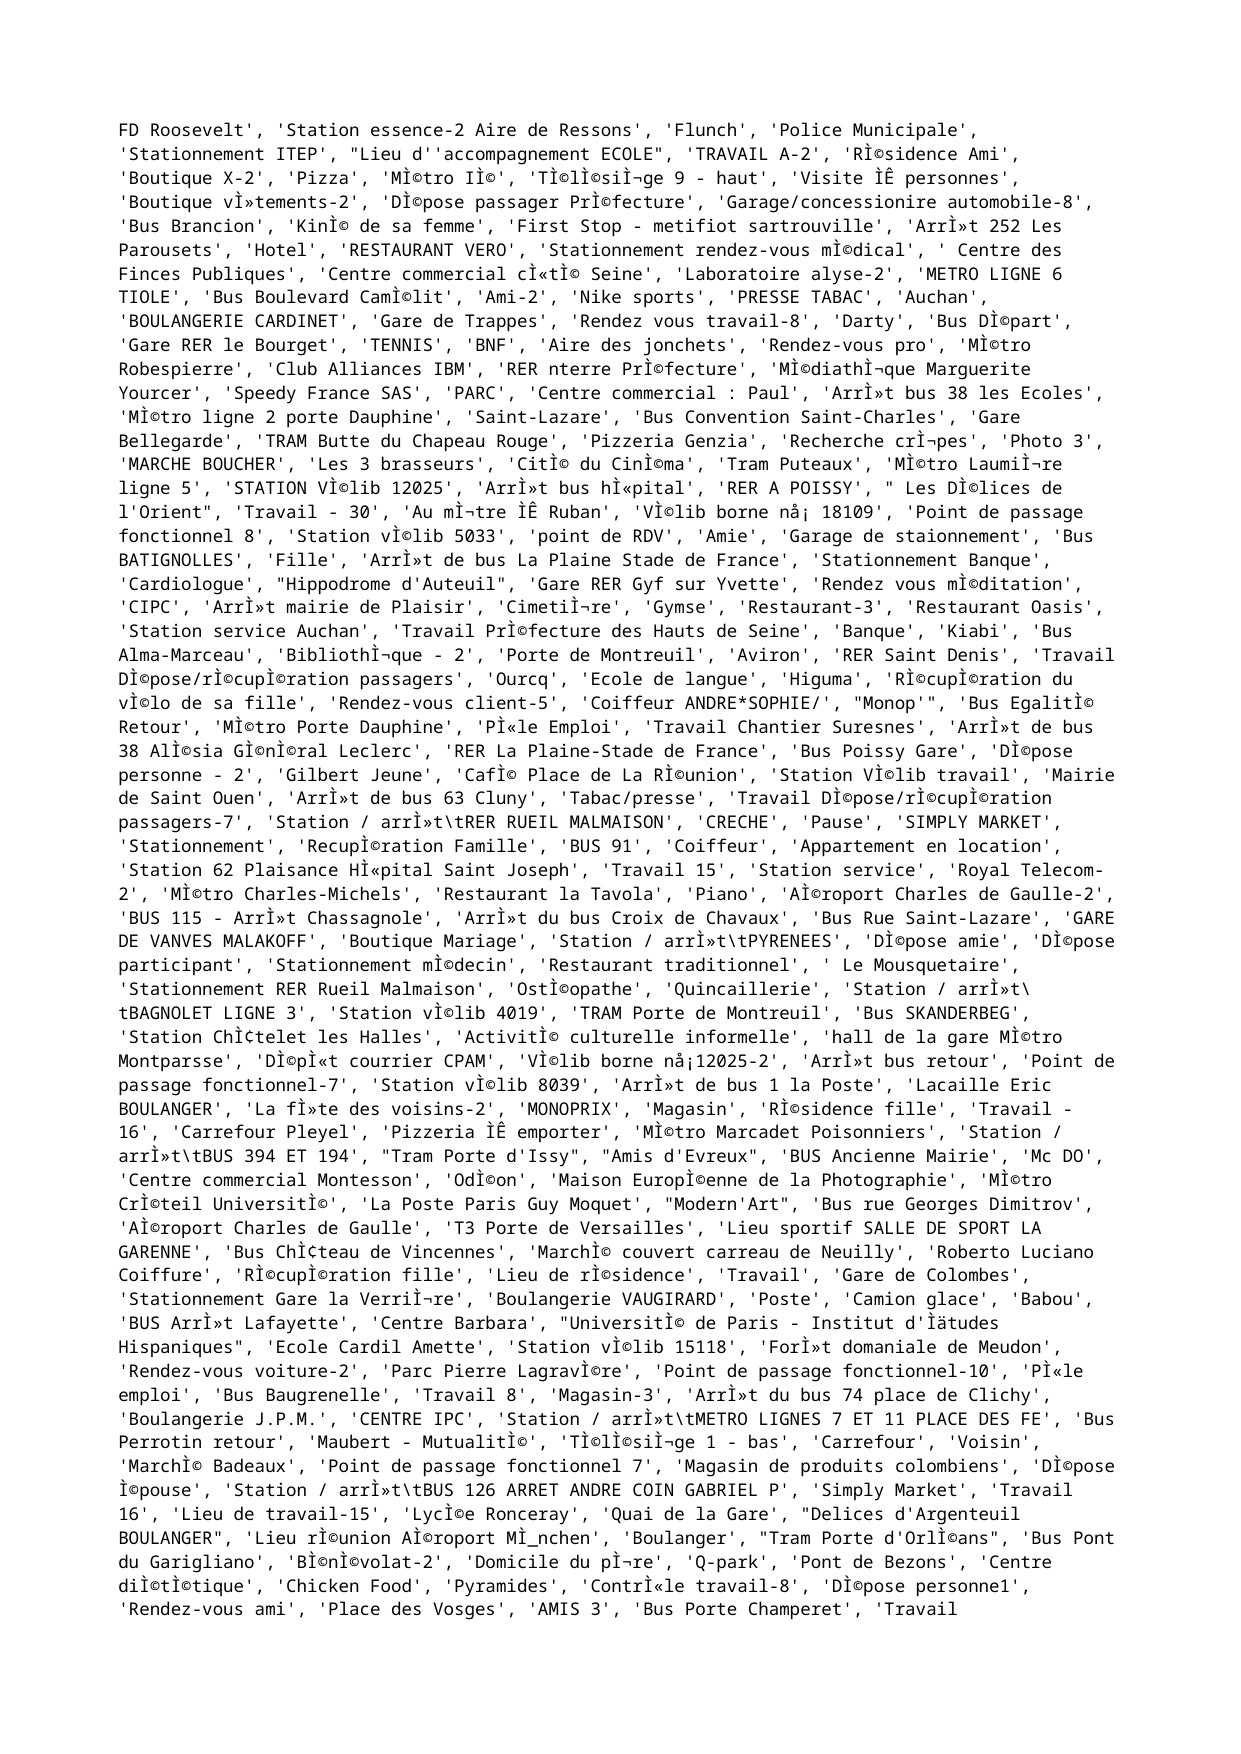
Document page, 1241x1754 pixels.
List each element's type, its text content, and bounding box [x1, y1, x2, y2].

text - FD Roosevelt', 'Station essence-2 Aire de Ressons', 'Flunch', 'Police Municipale', 'Stationnement ITEP', "Lieu d''accompagnement ECOLE", 'TRAVAIL A-2', 'RÌ©sidence Ami', 'Boutique X-2', 'Pizza', 'MÌ©tro IÌ©', 'TÌ©lÌ©siÌ¬ge 9 - haut', 'Visite ÌÊ personnes', 'Boutique vÌ»tements-2', 'DÌ©pose passager PrÌ©fecture', 'Garage/concessionire automobile-8', 'Bus Brancion', 'KinÌ© de sa femme', 'First Stop - metifiot sartrouville', 'ArrÌ»t 252 Les Parousets', 'Hotel', 'RESTAURANT VERO', 'Stationnement rendez-vous mÌ©dical', ' Centre des Finces Publiques', 'Centre commercial cÌ«tÌ© Seine', 'Laboratoire alyse-2', 'METRO LIGNE 6 TIOLE', 'Bus Boulevard CamÌ©lit', 'Ami-2', 'Nike sports', 'PRESSE TABAC', 'Auchan', 'BOULANGERIE CARDINET', 'Gare de Trappes', 'Rendez vous travail-8', 'Darty', 'Bus DÌ©part', 'Gare RER le Bourget', 'TENNIS', 'BNF', 'Aire des jonchets', 'Rendez-vous pro', 'MÌ©tro Robespierre', 'Club Alliances IBM', 'RER nterre PrÌ©fecture', 'MÌ©diathÌ¬que Marguerite Yourcer', 'Speedy France SAS', 'PARC', 'Centre commercial : Paul', 'ArrÌ»t bus 38 les Ecoles', 'MÌ©tro ligne 2 porte Dauphine', 'Saint-Lazare', 'Bus Convention Saint-Charles', 'Gare Bellegarde', 'TRAM Butte du Chapeau Rouge', 'Pizzeria Genzia', 'Recherche crÌ¬pes', 'Photo 3', 'MARCHE BOUCHER', 'Les 3 brasseurs', 'CitÌ© du CinÌ©ma', 'Tram Puteaux', 'MÌ©tro LaumiÌ¬re ligne 5', 'STATION VÌ©lib 12025', 'ArrÌ»t bus hÌ«pital', 'RER A POISSY', " Les DÌ©lices de l'Orient", 'Travail - 30', 'Au mÌ¬tre ÌÊ Ruban', 'VÌ©lib borne nå¡ 18109', 'Point de passage fonctionnel 8', 'Station vÌ©lib 5033', 'point de RDV', 'Amie', 'Garage de staionnement', 'Bus BATIGNOLLES', 'Fille', 'ArrÌ»t de bus La Plaine Stade de France', 'Stationnement Banque', 'Cardiologue', "Hippodrome d'Auteuil", 'Gare RER Gyf sur Yvette', 'Rendez vous mÌ©ditation', 'CIPC', 'ArrÌ»t mairie de Plaisir', 'CimetiÌ¬re', 'Gymse', 'Restaurant-3', 'Restaurant Oasis', 'Station service Auchan', 'Travail PrÌ©fecture des Hauts de Seine', 'Banque', 'Kiabi', 'Bus Alma-Marceau', 'BibliothÌ¬que - 2', 'Porte de Montreuil', 'Aviron', 'RER Saint Denis', 'Travail DÌ©pose/rÌ©cupÌ©ration passagers', 'Ourcq', 'Ecole de langue', 'Higuma', 'RÌ©cupÌ©ration du vÌ©lo de sa fille', 'Rendez-vous client-5', 'Coiffeur ANDRE*SOPHIE/', "Monop'", 'Bus EgalitÌ© Retour', 'MÌ©tro Porte Dauphine', 'PÌ«le Emploi', 'Travail Chantier Suresnes', 'ArrÌ»t de bus 38 AlÌ©sia GÌ©nÌ©ral Leclerc', 'RER La Plaine-Stade de France', 'Bus Poissy Gare', 'DÌ©pose personne - 2', 'Gilbert Jeune', 'CafÌ© Place de La RÌ©union', 'Station VÌ©lib travail', 'Mairie de Saint Ouen', 'ArrÌ»t de bus 63 Cluny', 'Tabac/presse', 'Travail DÌ©pose/rÌ©cupÌ©ration passagers-7', 'Station / arrÌ»t\tRER RUEIL MALMAISON', 'CRECHE', 'Pause', 'SIMPLY MARKET', 'Stationnement', 'RecupÌ©ration Famille', 'BUS 91', 'Coiffeur', 'Appartement en location', 'Station 62 Plaisance HÌ«pital Saint Joseph', 'Travail 15', 'Station service', 'Royal Telecom-2', 'MÌ©tro Charles-Michels', 'Restaurant la Tavola', 'Piano', 'AÌ©roport Charles de Gaulle-2', 'BUS 115 - ArrÌ»t Chassagnole', 'ArrÌ»t du bus Croix de Chavaux', 'Bus Rue Saint-Lazare', 'GARE DE VANVES MALAKOFF', 'Boutique Mariage', 'Station / arrÌ»t\tPYRENEES', 'DÌ©pose amie', 'DÌ©pose participant', 'Stationnement mÌ©decin', 'Restaurant traditionnel', ' Le Mousquetaire', 'Stationnement RER Rueil Malmaison', 'OstÌ©opathe', 'Quincaillerie', 'Station / arrÌ»t\tBAGNOLET LIGNE 3', 'Station vÌ©lib 4019', 'TRAM Porte de Montreuil', 'Bus SKANDERBEG', 'Station ChÌ¢telet les Halles', 'ActivitÌ© culturelle informelle', 'hall de la gare MÌ©tro Montparsse', 'DÌ©pÌ«t courrier CPAM', 'VÌ©lib borne nå¡12025-2', 'ArrÌ»t bus retour', 'Point de passage fonctionnel-7', 'Station vÌ©lib 8039', 'ArrÌ»t de bus 1 la Poste', 'Lacaille Eric BOULANGER', 'La fÌ»te des voisins-2', 'MONOPRIX', 'Magasin', 'RÌ©sidence fille', 'Travail - 16', 'Carrefour Pleyel', 'Pizzeria ÌÊ emporter', 'MÌ©tro Marcadet Poisonniers', 'Station / arrÌ»t\tBUS 394 ET 194', "Tram Porte d'Issy", "Amis d'Evreux", 'BUS Ancienne Mairie', 'Mc DO', 'Centre commercial Montesson', 'OdÌ©on', 'Maison EuropÌ©enne de la Photographie', 'MÌ©tro CrÌ©teil UniversitÌ©', 'La Poste Paris Guy Moquet', "Modern'Art", 'Bus rue Georges Dimitrov', 'AÌ©roport Charles de Gaulle', 'T3 Porte de Versailles', 'Lieu sportif SALLE DE SPORT LA GARENNE', 'Bus ChÌ¢teau de Vincennes', 'MarchÌ© couvert carreau de Neuilly', 'Roberto Luciano Coiffure', 'RÌ©cupÌ©ration fille', 'Lieu de rÌ©sidence', 'Travail', 'Gare de Colombes', 'Stationnement Gare la VerriÌ¬re', 'Boulangerie VAUGIRARD', 'Poste', 'Camion glace', 'Babou', 'BUS ArrÌ»t Lafayette', 'Centre Barbara', "UniversitÌ© de Paris - Institut d'Ìätudes Hispaniques", 'Ecole Cardil Amette', 'Station vÌ©lib 15118', 'ForÌ»t domaniale de Meudon', 'Rendez-vous voiture-2', 'Parc Pierre LagravÌ©re', 'Point de passage fonctionnel-10', 'PÌ«le emploi', 'Bus Baugrenelle', 'Travail 8', 'Magasin-3', 'ArrÌ»t du bus 74 place de Clichy', 'Boulangerie J.P.M.', 'CENTRE IPC', 'Station / arrÌ»t\tMETRO LIGNES 7 ET 11 PLACE DES FE', 'Bus Perrotin retour', 'Maubert - MutualitÌ©', 'TÌ©lÌ©siÌ¬ge 1 - bas', 'Carrefour', 'Voisin', 'MarchÌ© Badeaux', 'Point de passage fonctionnel 7', 'Magasin de produits colombiens', 'DÌ©pose Ì©pouse', 'Station / arrÌ»t\tBUS 126 ARRET ANDRE COIN GABRIEL P', 'Simply Market', 'Travail 16', 'Lieu de travail-15', 'LycÌ©e Ronceray', 'Quai de la Gare', "Delices d'Argenteuil BOULANGER", 'Lieu rÌ©union AÌ©roport MÌ_nchen', 'Boulanger', "Tram Porte d'OrlÌ©ans", 'Bus Pont du Garigliano', 'BÌ©nÌ©volat-2', 'Domicile du pÌ¬re', 'Q-park', 'Pont de Bezons', 'Centre diÌ©tÌ©tique', 'Chicken Food', 'Pyramides', 'ContrÌ«le travail-8', 'DÌ©pose personne1', 'Rendez-vous ami', 'Place des Vosges', 'AMIS 3', 'Bus Porte Champeret', 'Travail [118, 118, 1122, 1621]
